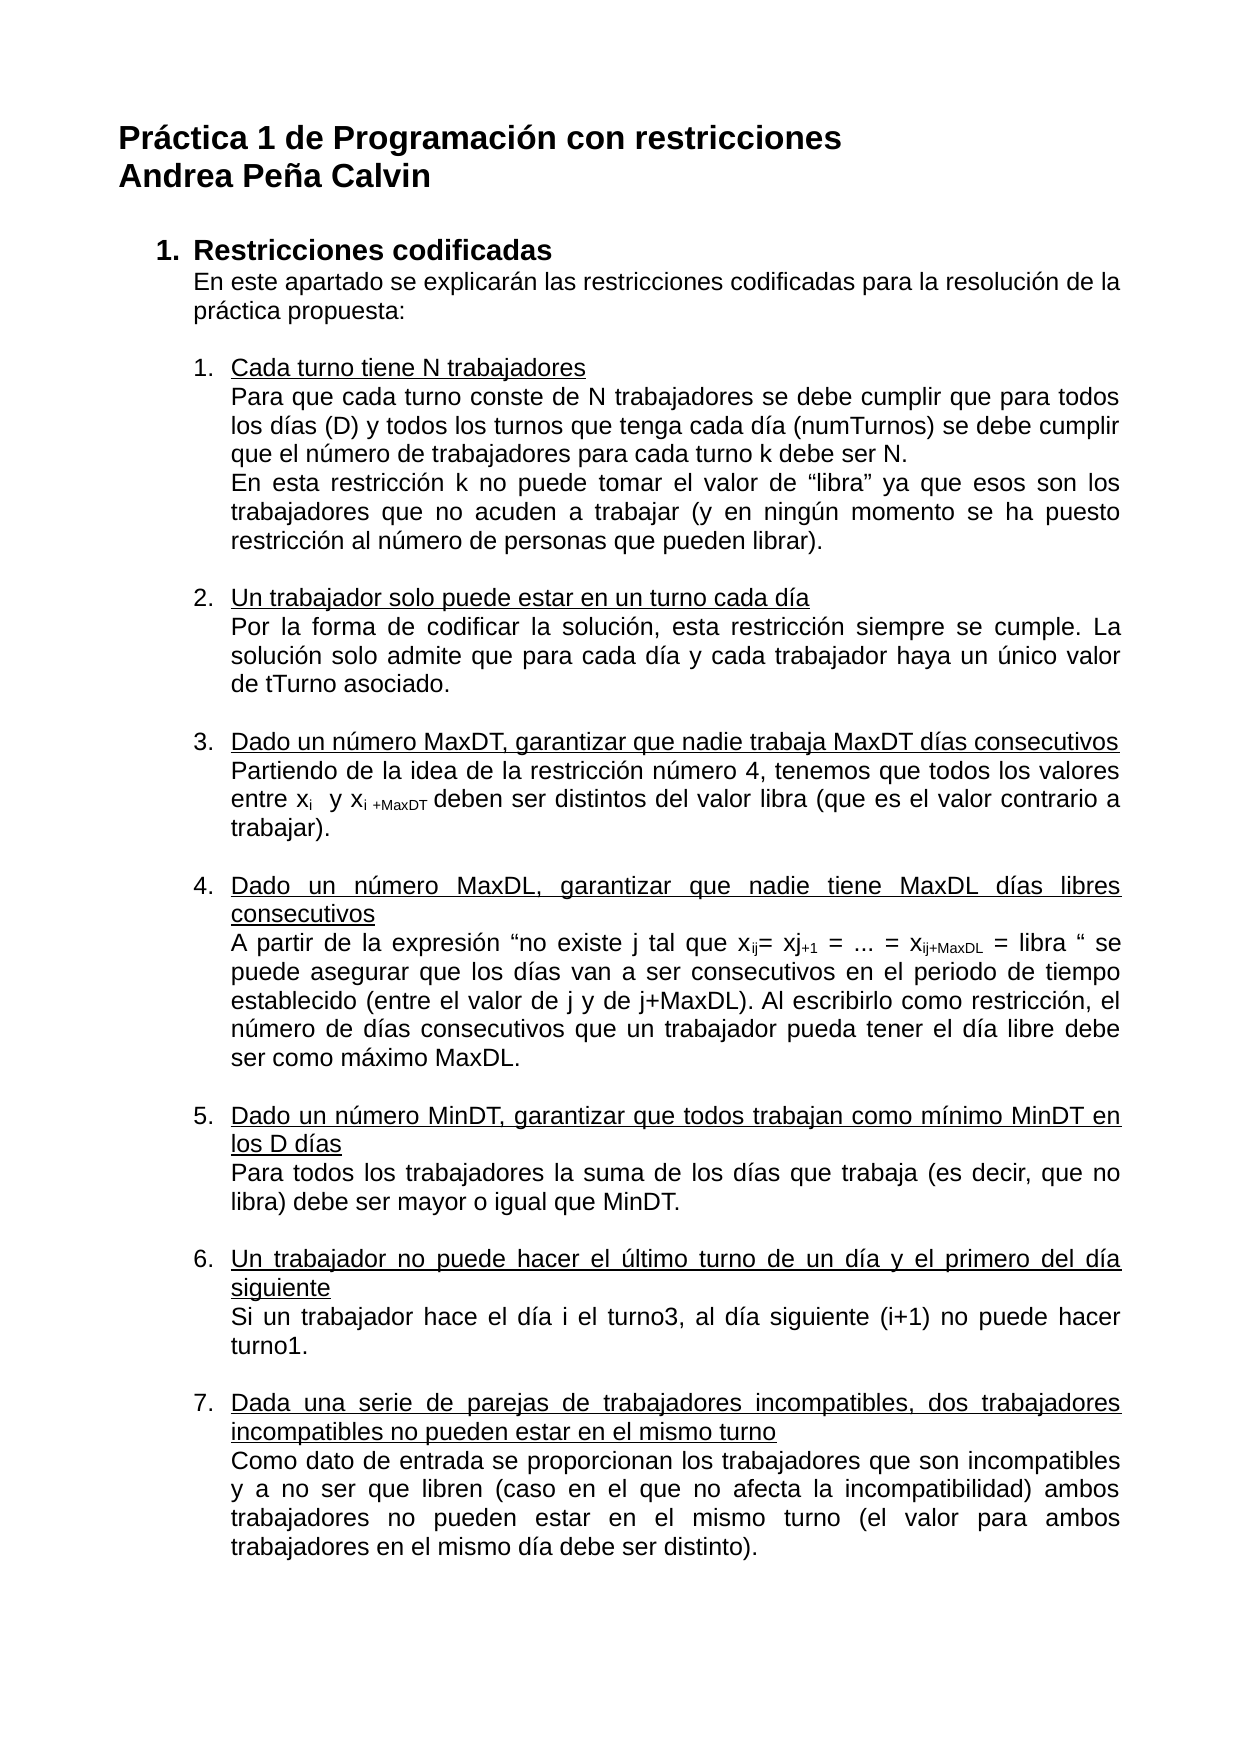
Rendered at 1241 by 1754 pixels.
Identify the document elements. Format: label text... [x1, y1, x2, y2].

text Andrea Peña Calvin [118, 157, 1122, 195]
list Dado un número MinDT, garantizar que todos trabajan como mínimo MinDT en los D días [193, 1101, 1122, 1158]
list Dado un número MaxDT, garantizar que nadie trabaja MaxDT días consecutivos [193, 727, 1122, 756]
list Dada una serie de parejas de trabajadores incompatibles, dos trabajadores incompatibles no pueden estar en el mismo turno [193, 1388, 1122, 1446]
list Partiendo de la idea de la restricción número 4, tenemos que todos los valores entre xi y xi +MaxDT deben ser distintos del valor libra (que es el valor contrario a trabajar). [193, 756, 1122, 842]
list En esta restricción k no puede tomar el valor de “libra” ya que esos son los trabajadores que no acuden a trabajar (y en ningún momento se ha puesto restricción al número de personas que pueden librar). [193, 468, 1122, 554]
list Un trabajador no puede hacer el último turno de un día y el primero del día siguiente [193, 1244, 1122, 1302]
list Dado un número MaxDL, garantizar que nadie tiene MaxDL días libres consecutivos [193, 871, 1122, 928]
list Un trabajador solo puede estar en un turno cada día [193, 583, 1122, 612]
list Si un trabajador hace el día i el turno3, al día siguiente (i+1) no puede hacer turno1. [193, 1302, 1122, 1359]
list A partir de la expresión “no existe j tal que xij= xj+1 = ... = xij+MaxDL = libra “ se puede asegurar que los días van a ser consecutivos en el periodo de tiempo establecido (entre el valor de j y de j+MaxDL). Al escribirlo como restricción, el número de días consecutivos que un trabajador pueda tener el día libre debe ser como máximo MaxDL. [193, 928, 1122, 1072]
list Para todos los trabajadores la suma de los días que trabaja (es decir, que no libra) debe ser mayor o igual que MinDT. [193, 1158, 1122, 1216]
list Por la forma de codificar la solución, esta restricción siempre se cumple. La solución solo admite que para cada día y cada trabajador haya un único valor de tTurno asociado. [193, 612, 1122, 698]
list En este apartado se explicarán las restricciones codificadas para la resolución de la práctica propuesta: [156, 267, 1122, 324]
list Cada turno tiene N trabajadores [193, 353, 1122, 382]
text Práctica 1 de Programación con restricciones [118, 118, 1122, 157]
list Para que cada turno conste de N trabajadores se debe cumplir que para todos los días (D) y todos los turnos que tenga cada día (numTurnos) se debe cumplir que el número de trabajadores para cada turno k debe ser N. [193, 382, 1122, 468]
list Como dato de entrada se proporcionan los trabajadores que son incompatibles y a no ser que libren (caso en el que no afecta la incompatibilidad) ambos trabajadores no pueden estar en el mismo turno (el valor para ambos trabajadores en el mismo día debe ser distinto). [193, 1446, 1122, 1561]
list Restricciones codificadas [156, 233, 1122, 267]
